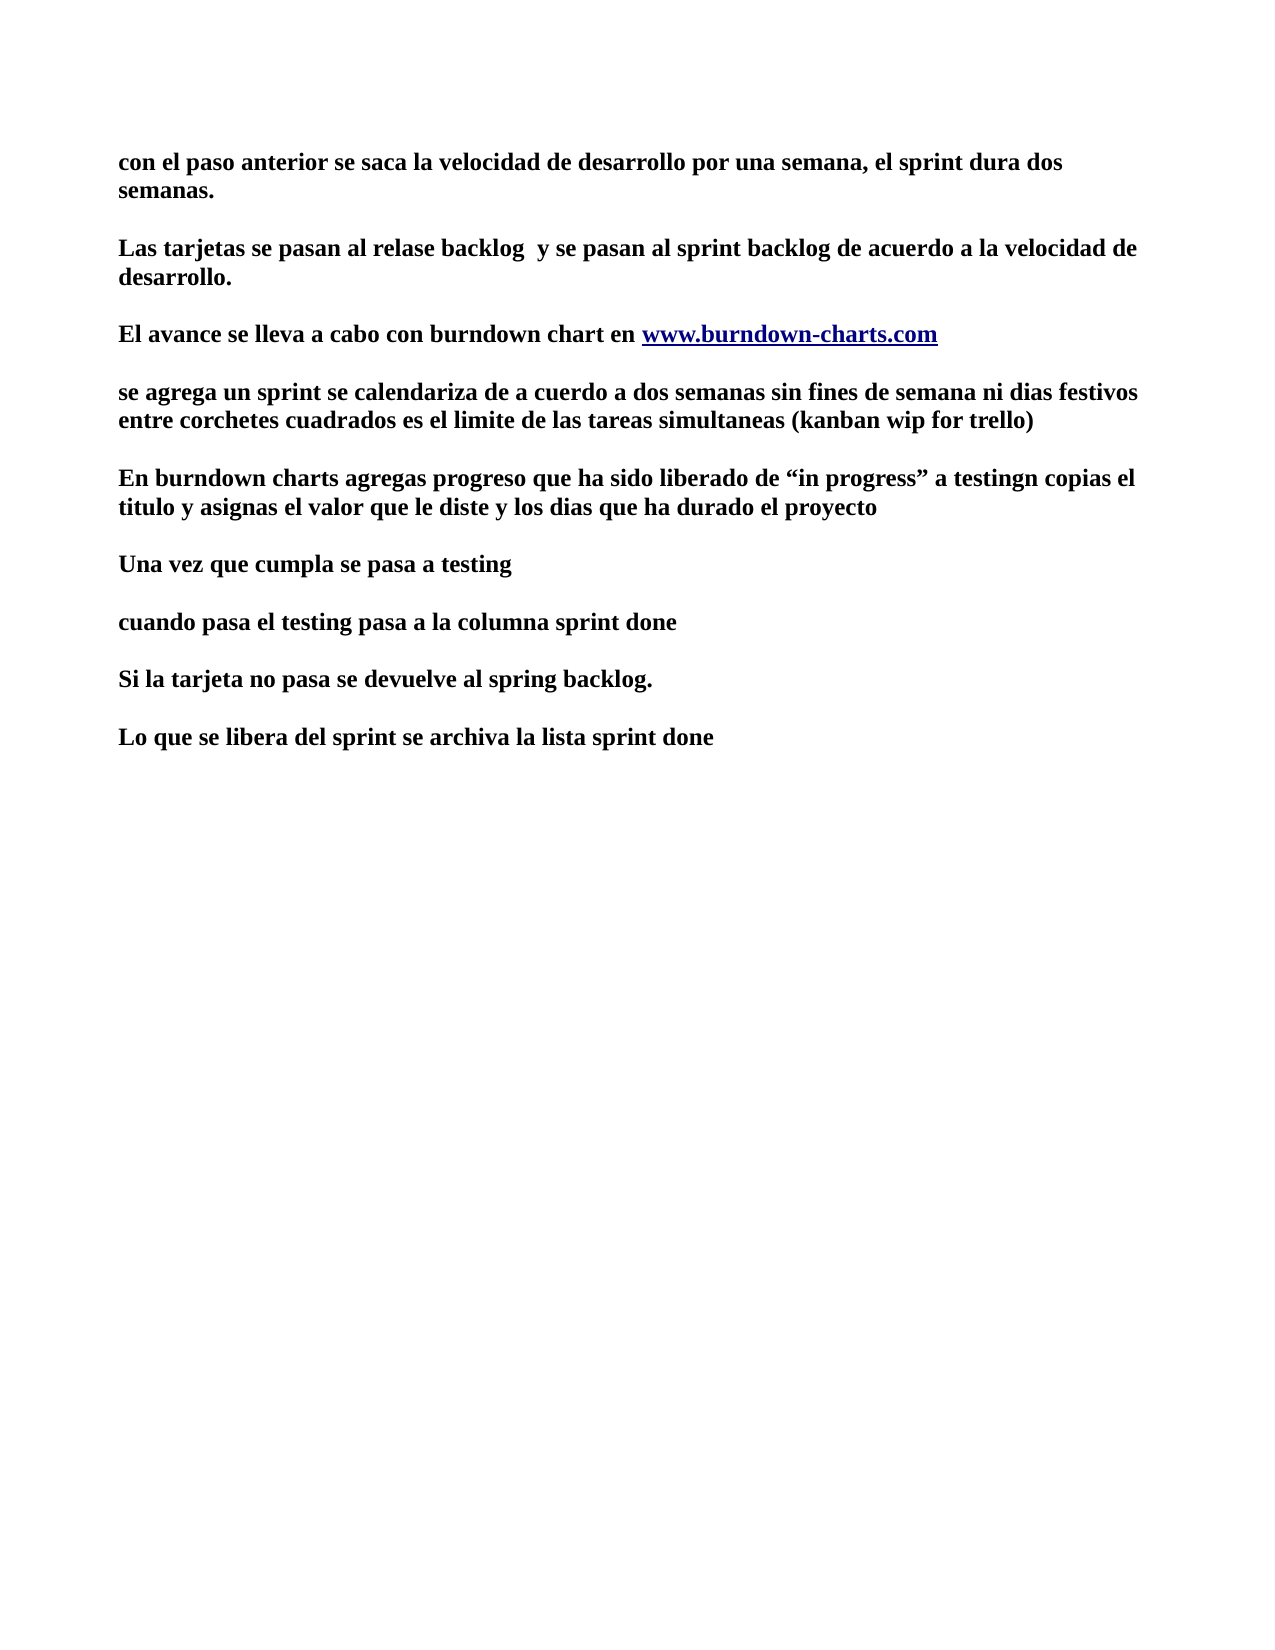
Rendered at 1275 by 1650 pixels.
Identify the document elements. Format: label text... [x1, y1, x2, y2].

text El avance se lleva a cabo con burndown chart en www.burndown-charts.com [118, 319, 1157, 348]
text Si la tarjeta no pasa se devuelve al spring backlog. [118, 664, 1157, 693]
text cuando pasa el testing pasa a la columna sprint done [118, 607, 1157, 636]
text entre corchetes cuadrados es el limite de las tareas simultaneas (kanban wip for trello) [118, 406, 1157, 434]
text con el paso anterior se saca la velocidad de desarrollo por una semana, el sprint dura dos semanas. [118, 147, 1157, 204]
text Una vez que cumpla se pasa a testing [118, 549, 1157, 578]
text Lo que se libera del sprint se archiva la lista sprint done [118, 722, 1157, 751]
text En burndown charts agregas progreso que ha sido liberado de “in progress” a testingn copias el titulo y asignas el valor que le diste y los dias que ha durado el proyecto [118, 463, 1157, 521]
text Las tarjetas se pasan al relase backlog y se pasan al sprint backlog de acuerdo a la velocidad de desarrollo. [118, 233, 1157, 291]
text se agrega un sprint se calendariza de a cuerdo a dos semanas sin fines de semana ni dias festivos [118, 377, 1157, 406]
